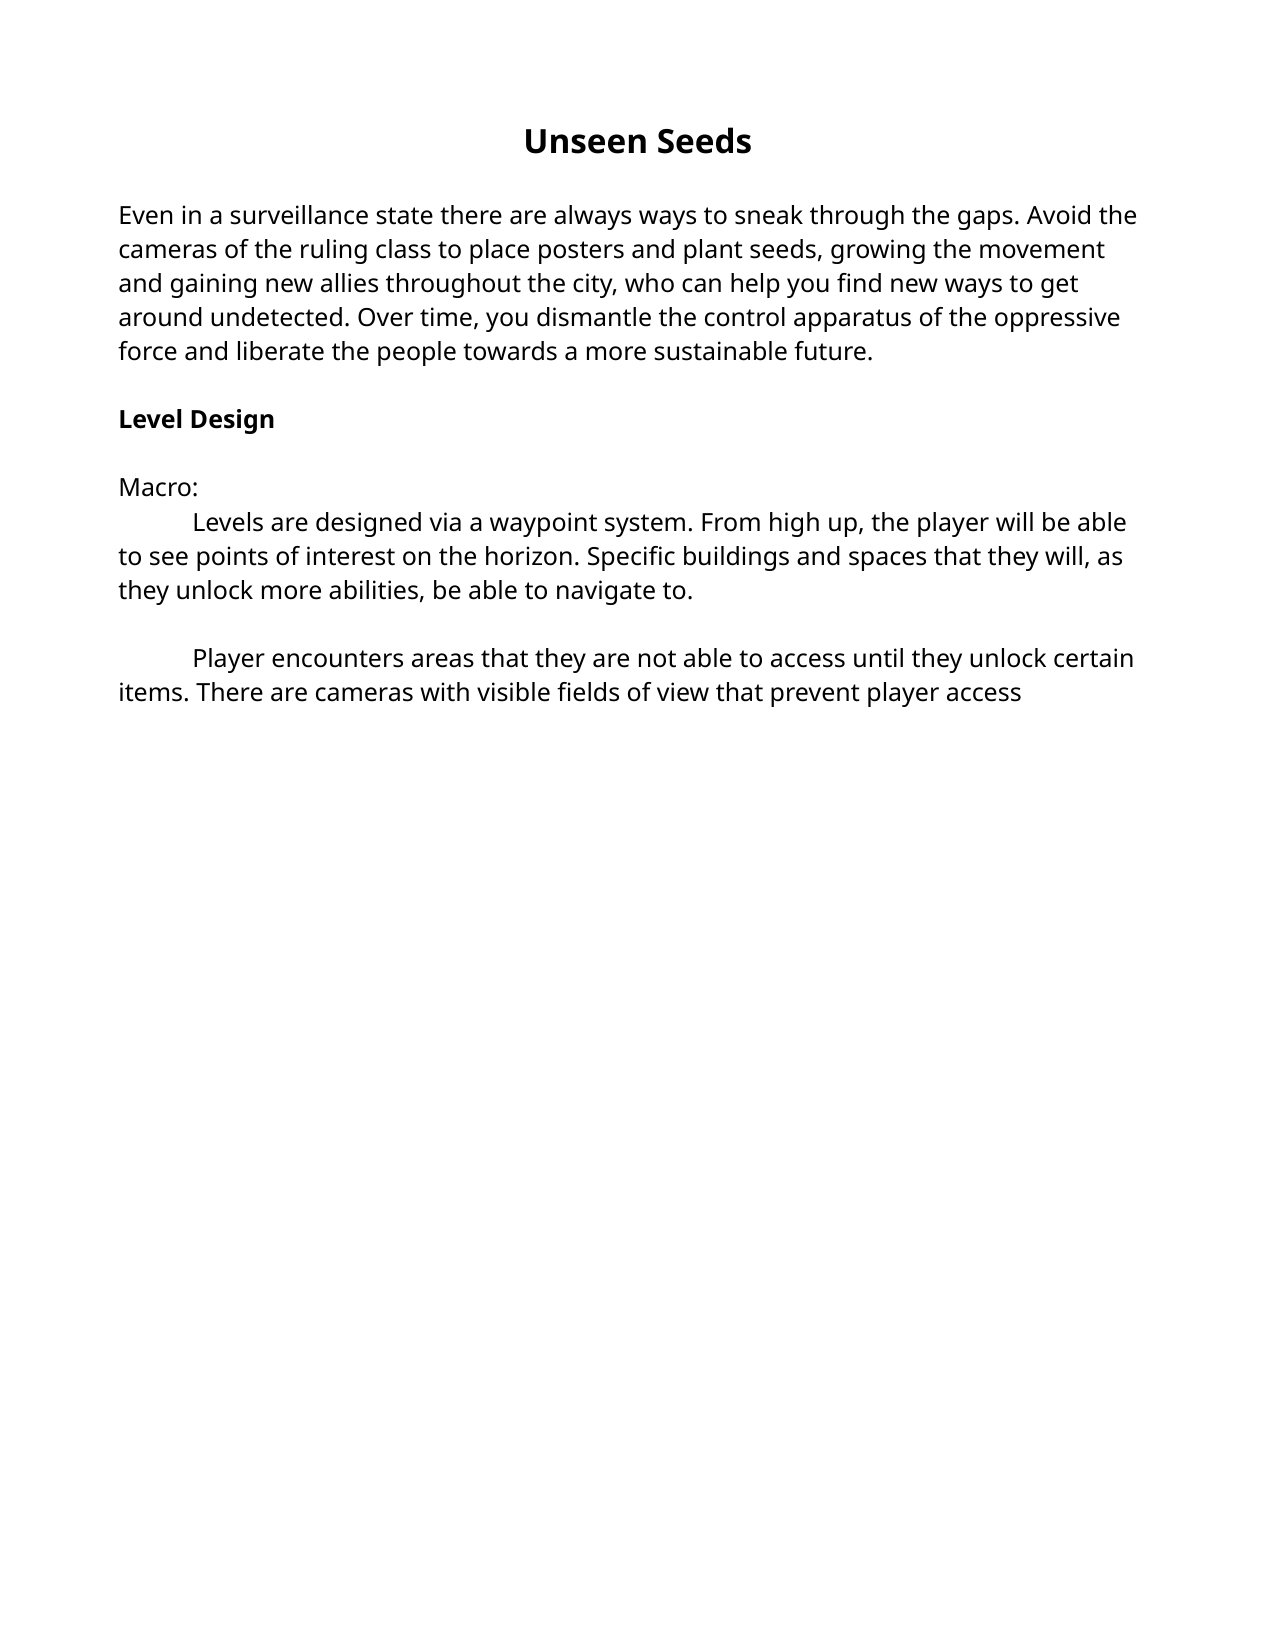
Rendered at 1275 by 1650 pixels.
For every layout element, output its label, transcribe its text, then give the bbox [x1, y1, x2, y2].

text Player encounters areas that they are not able to access until they unlock certain items. There are cameras with visible fields of view that prevent player access [118, 640, 1157, 708]
text Unseen Seeds [118, 118, 1157, 163]
text Level Design [118, 402, 1157, 436]
text Even in a surveillance state there are always ways to sneak through the gaps. Avoid the cameras of the ruling class to place posters and plant seeds, growing the movement and gaining new allies throughout the city, who can help you find new ways to get around undetected. Over time, you dismantle the control apparatus of the oppressive force and liberate the people towards a more sustainable future. [118, 198, 1157, 368]
text Macro: [118, 436, 1157, 504]
text Levels are designed via a waypoint system. From high up, the player will be able to see points of interest on the horizon. Specific buildings and spaces that they will, as they unlock more abilities, be able to navigate to. [118, 504, 1157, 606]
